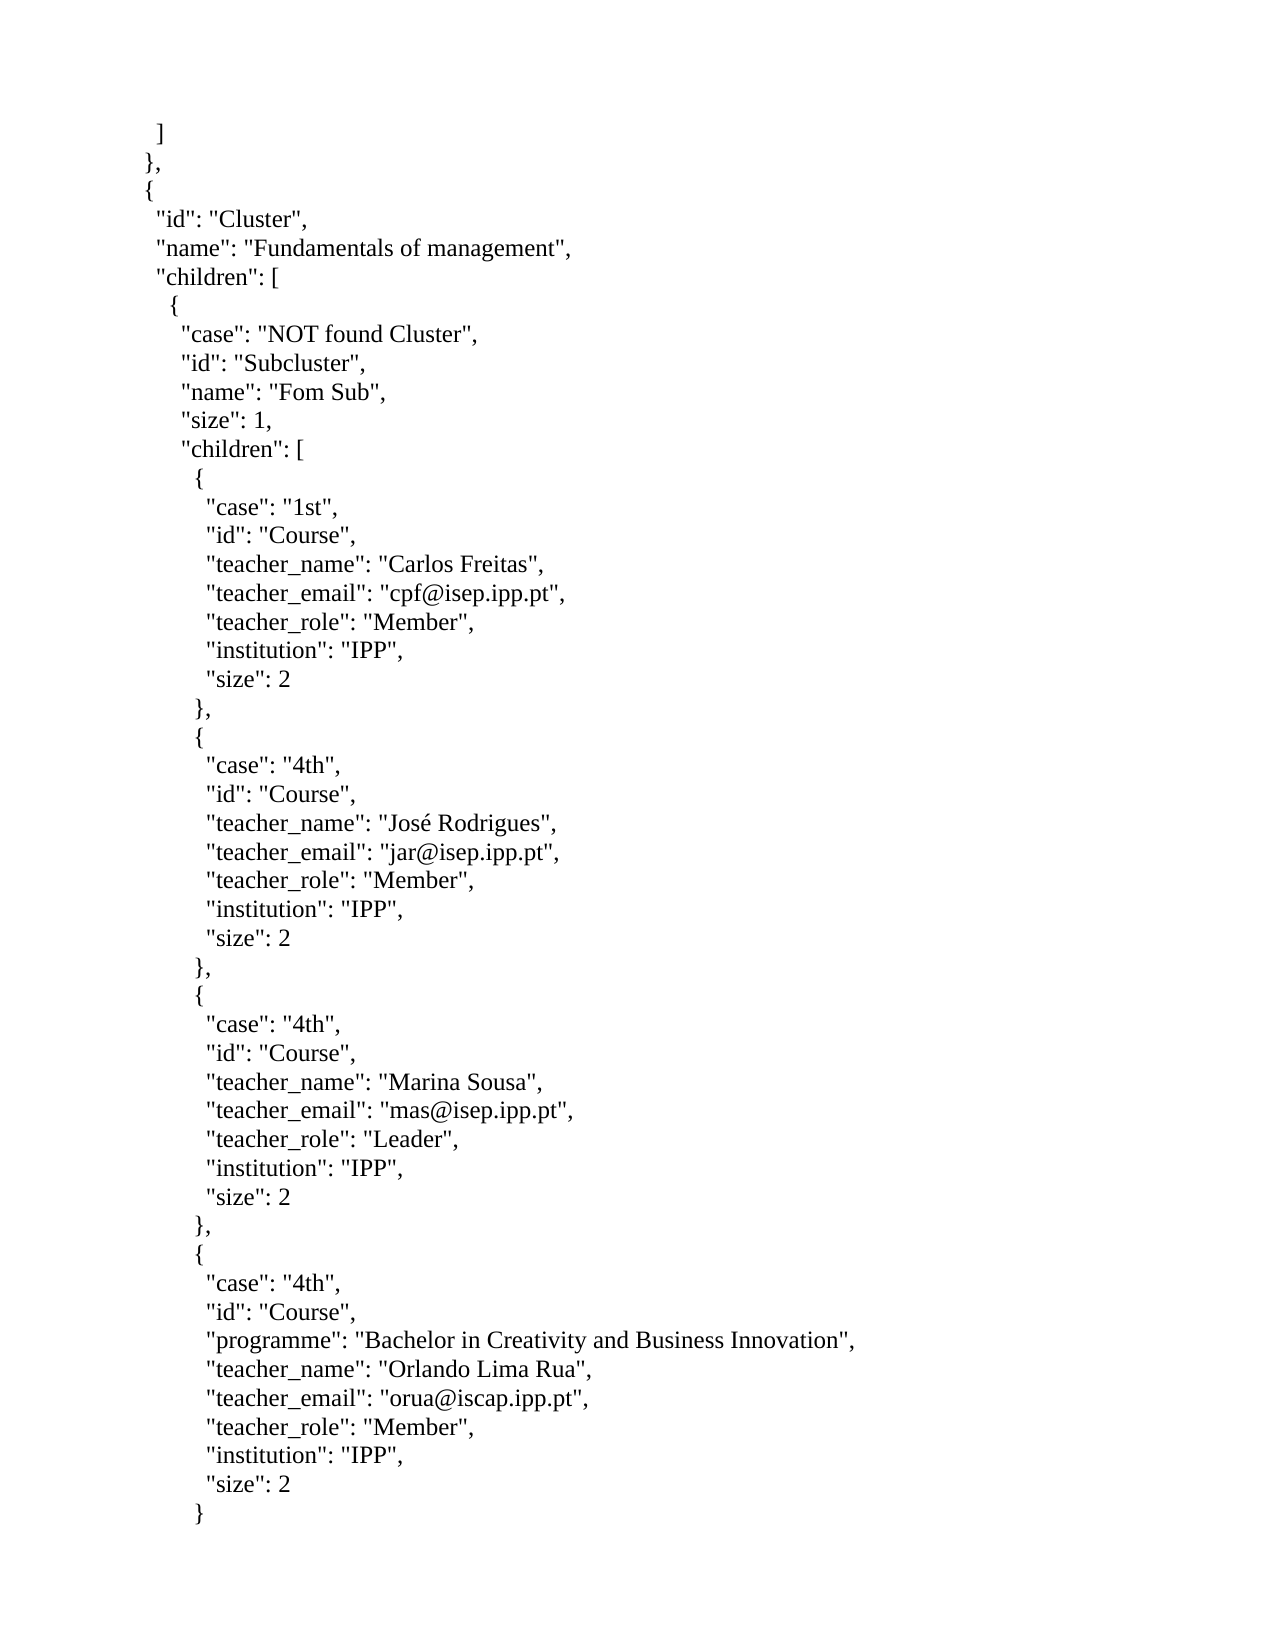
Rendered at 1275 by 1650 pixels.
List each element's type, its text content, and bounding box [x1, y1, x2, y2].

text ] [118, 118, 1157, 147]
text }, [118, 952, 1157, 981]
text "case": "4th", [118, 1268, 1157, 1297]
text { [118, 981, 1157, 1009]
text "id": "Course", [118, 1297, 1157, 1326]
text "case": "NOT found Cluster", [118, 319, 1157, 348]
text }, [118, 147, 1157, 176]
text "teacher_email": "jar@isep.ipp.pt", [118, 837, 1157, 866]
text "id": "Course", [118, 779, 1157, 808]
text "children": [ [118, 262, 1157, 291]
text "name": "Fom Sub", [118, 377, 1157, 406]
text "teacher_email": "cpf@isep.ipp.pt", [118, 578, 1157, 607]
text { [118, 1239, 1157, 1268]
text "size": 2 [118, 1469, 1157, 1498]
text "case": "4th", [118, 751, 1157, 779]
text "teacher_role": "Member", [118, 866, 1157, 894]
text "teacher_name": "Marina Sousa", [118, 1067, 1157, 1096]
text { [118, 722, 1157, 751]
text "teacher_name": "Carlos Freitas", [118, 549, 1157, 578]
text "children": [ [118, 434, 1157, 463]
text "id": "Course", [118, 521, 1157, 549]
text "name": "Fundamentals of management", [118, 233, 1157, 262]
text "institution": "IPP", [118, 1441, 1157, 1469]
text "size": 2 [118, 923, 1157, 952]
text "id": "Subcluster", [118, 348, 1157, 377]
text "teacher_name": "José Rodrigues", [118, 808, 1157, 837]
text "size": 1, [118, 406, 1157, 434]
text }, [118, 693, 1157, 722]
text "id": "Cluster", [118, 204, 1157, 233]
text "institution": "IPP", [118, 636, 1157, 664]
text "size": 2 [118, 664, 1157, 693]
text "programme": "Bachelor in Creativity and Business Innovation", [118, 1326, 1157, 1354]
text { [118, 463, 1157, 492]
text "institution": "IPP", [118, 1153, 1157, 1182]
text "case": "4th", [118, 1009, 1157, 1038]
text { [118, 176, 1157, 204]
text "teacher_role": "Leader", [118, 1124, 1157, 1153]
text "teacher_role": "Member", [118, 607, 1157, 636]
text } [118, 1498, 1157, 1527]
text "teacher_email": "mas@isep.ipp.pt", [118, 1096, 1157, 1124]
text { [118, 291, 1157, 319]
text "size": 2 [118, 1182, 1157, 1211]
text "teacher_name": "Orlando Lima Rua", [118, 1354, 1157, 1383]
text "case": "1st", [118, 492, 1157, 521]
text "id": "Course", [118, 1038, 1157, 1067]
text "teacher_email": "orua@iscap.ipp.pt", [118, 1383, 1157, 1412]
text }, [118, 1211, 1157, 1239]
text "institution": "IPP", [118, 894, 1157, 923]
text "teacher_role": "Member", [118, 1412, 1157, 1441]
